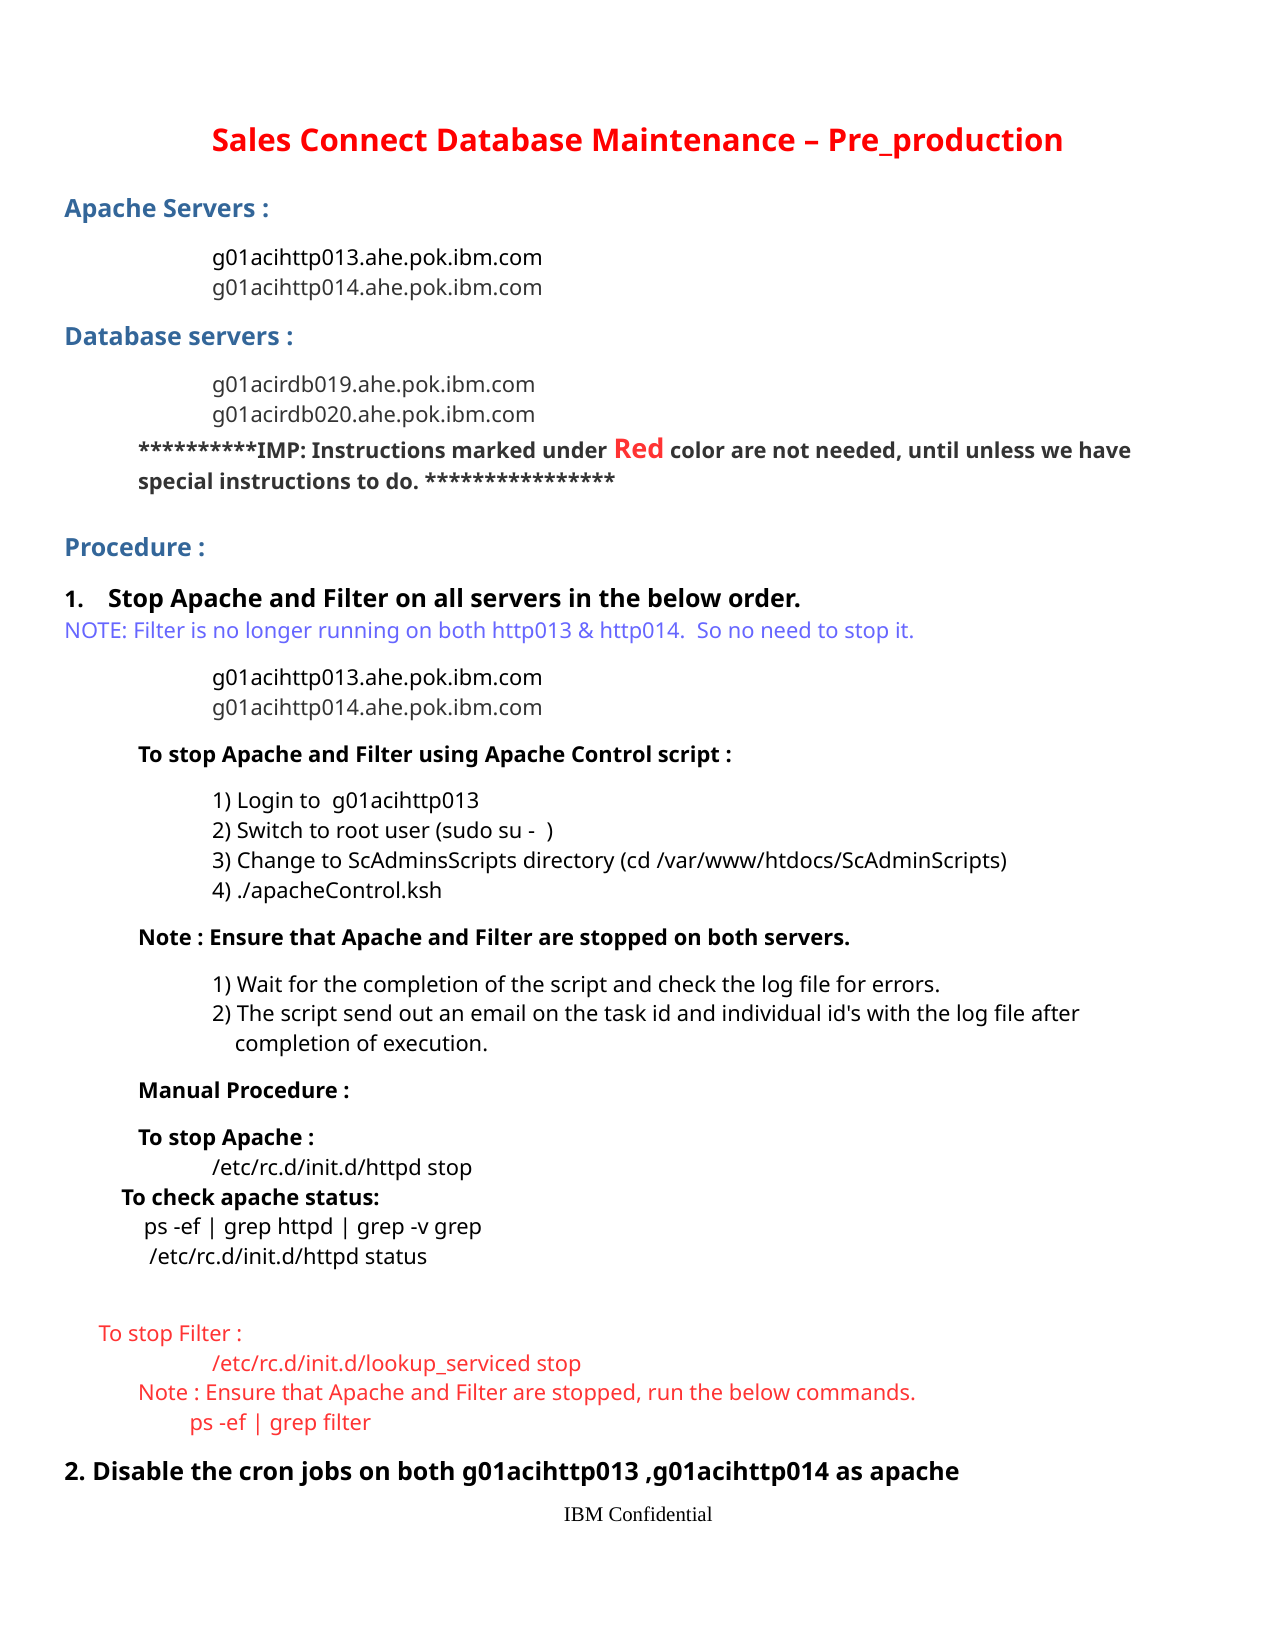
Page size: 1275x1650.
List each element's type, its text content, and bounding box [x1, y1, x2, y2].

text /etc/rc.d/init.d/httpd stop [64, 1152, 1212, 1182]
text g01acihttp014.ahe.pok.ibm.com [138, 271, 1212, 301]
text Sales Connect Database Maintenance – Pre_production [64, 118, 1212, 161]
text /etc/rc.d/init.d/httpd status [64, 1241, 1212, 1271]
text Manual Procedure : [138, 1075, 1212, 1105]
text 2) Switch to root user (sudo su - ) [64, 815, 1212, 845]
text To check apache status: [64, 1182, 1212, 1211]
text g01acirdb019.ahe.pok.ibm.com [138, 369, 1212, 399]
text 4) ./apacheControl.ksh [64, 875, 1212, 905]
text To stop Filter : [64, 1318, 1212, 1348]
text ps -ef | grep httpd | grep -v grep [64, 1211, 1212, 1241]
text To stop Apache : [64, 1122, 1212, 1152]
text Note : Ensure that Apache and Filter are stopped, run the below commands. [64, 1377, 1212, 1407]
text **********IMP: Instructions marked under Red color are not needed, until unless we have special instructions to do. **************** [138, 429, 1212, 496]
text ps -ef | grep filter [64, 1407, 1212, 1437]
text To stop Apache and Filter using Apache Control script : [64, 739, 1212, 768]
text Note : Ensure that Apache and Filter are stopped on both servers. [64, 922, 1212, 952]
text 2. Disable the cron jobs on both g01acihttp013 ,g01acihttp014 as apache [64, 1454, 1212, 1488]
text Procedure : [64, 530, 1212, 564]
list Stop Apache and Filter on all servers in the below order. [64, 581, 1212, 615]
text g01acihttp013.ahe.pok.ibm.com [64, 662, 1212, 692]
text completion of execution. [64, 1028, 1212, 1058]
text 1) Wait for the completion of the script and check the log file for errors. [64, 969, 1212, 998]
text NOTE: Filter is no longer running on both http013 & http014. So no need to stop it. [64, 615, 1212, 645]
text g01acihttp014.ahe.pok.ibm.com [64, 692, 1212, 722]
text /etc/rc.d/init.d/lookup_serviced stop [64, 1348, 1212, 1377]
text Apache Servers : [64, 191, 1212, 224]
text 1) Login to g01acihttp013 [64, 786, 1212, 815]
text 3) Change to ScAdminsScripts directory (cd /var/www/htdocs/ScAdminScripts) [64, 845, 1212, 875]
text 2) The script send out an email on the task id and individual id's with the log file after [64, 998, 1212, 1028]
text Database servers : [64, 318, 1212, 352]
text g01acirdb020.ahe.pok.ibm.com [138, 399, 1212, 429]
text g01acihttp013.ahe.pok.ibm.com [64, 242, 1212, 271]
